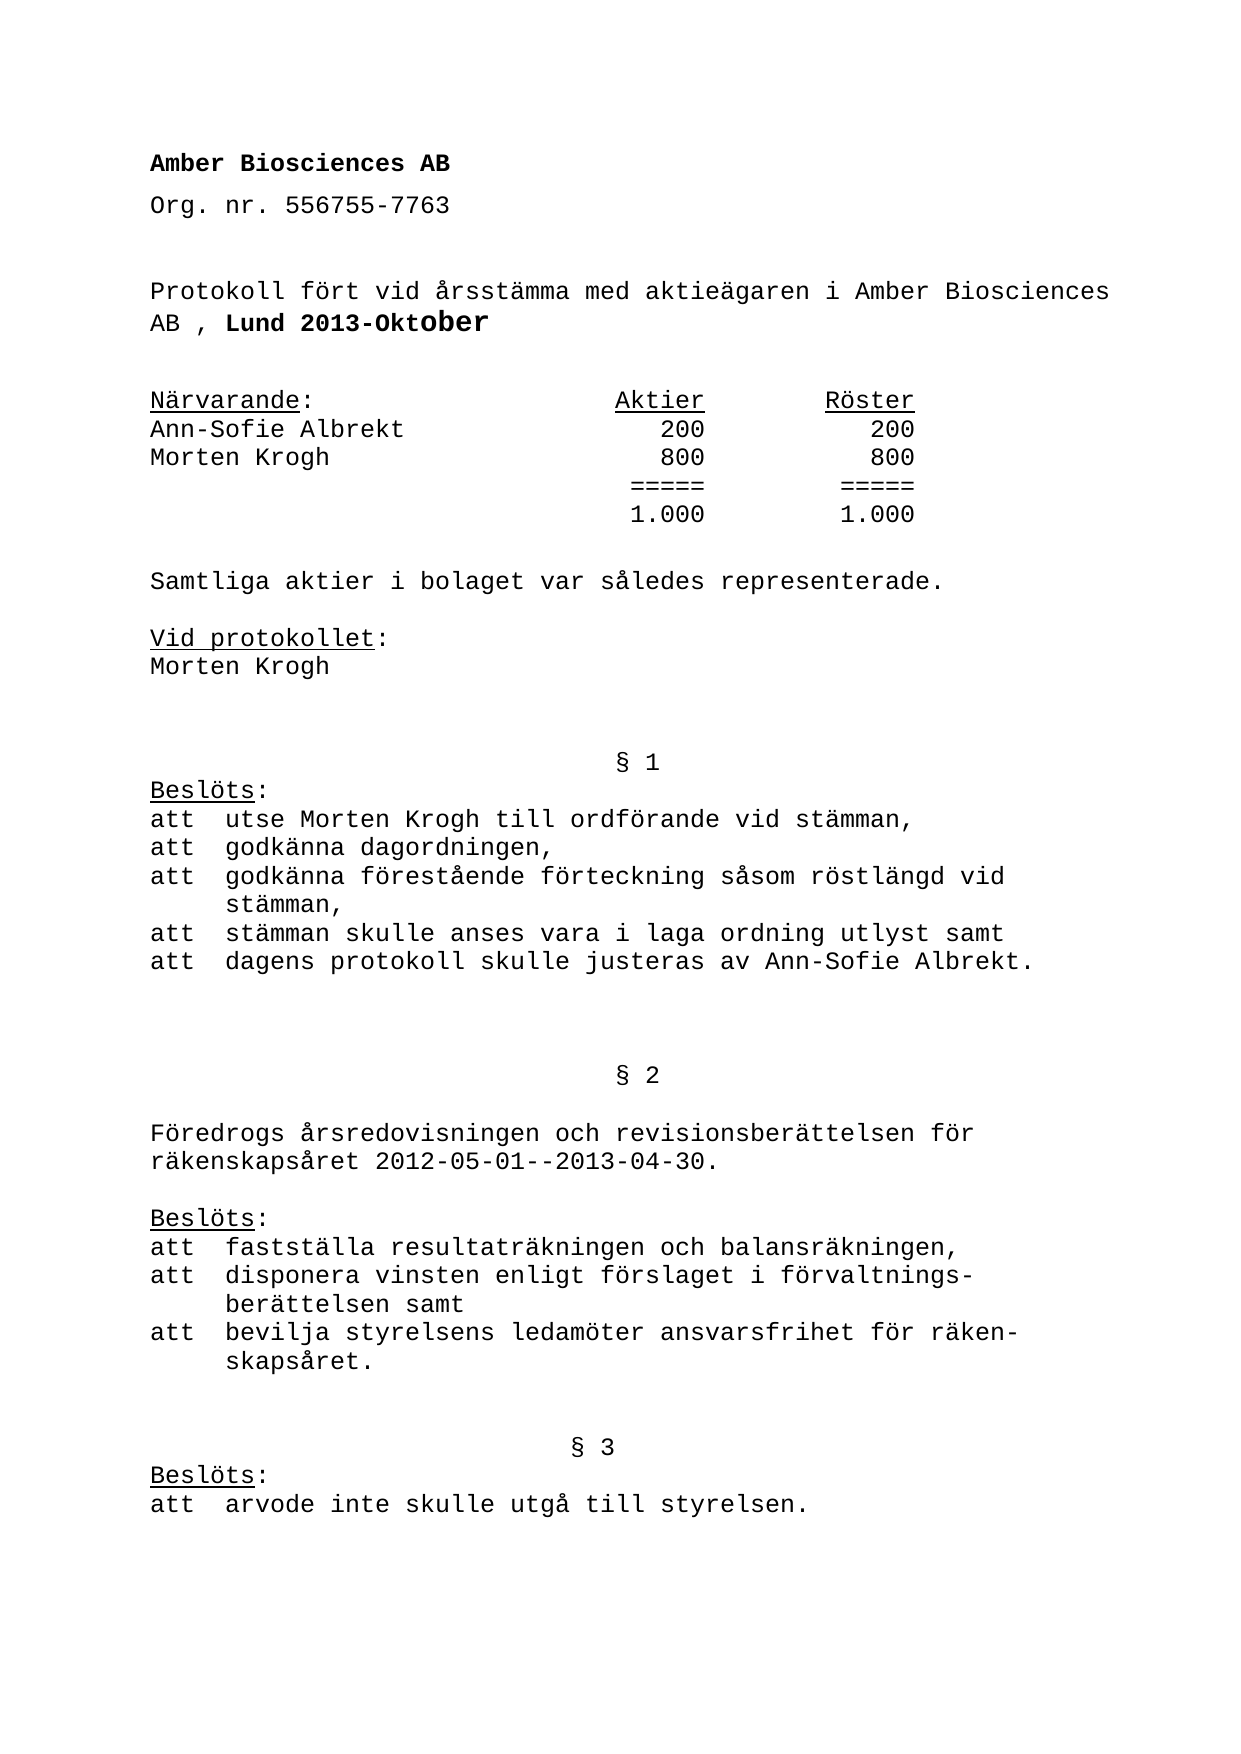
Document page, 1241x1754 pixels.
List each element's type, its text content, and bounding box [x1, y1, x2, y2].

text att dagens protokoll skulle justeras av Ann-Sofie Albrekt. [150, 949, 1180, 977]
text Beslöts: [150, 1206, 1180, 1234]
text stämman, [150, 892, 1180, 920]
text Beslöts: [150, 1462, 1180, 1491]
text skapsåret. [150, 1348, 1180, 1377]
text Morten Krogh [150, 654, 1180, 682]
text Samtliga aktier i bolaget var således representerade. [150, 568, 1180, 597]
text § 2 [150, 1063, 1180, 1091]
text att godkänna förestående förteckning såsom röstlängd vid [150, 863, 1180, 892]
text att arvode inte skulle utgå till styrelsen. [150, 1491, 1180, 1519]
text Ann-Sofie Albrekt 200 200 [150, 416, 1180, 444]
text att godkänna dagordningen, [150, 834, 1180, 863]
text § 1 [150, 749, 1180, 777]
text att stämman skulle anses vara i laga ordning utlyst samt [150, 920, 1180, 949]
text ===== ===== [150, 473, 1180, 502]
text räkenskapsåret 2012-05-01--2013-04-30. [150, 1148, 1180, 1177]
text Föredrogs årsredovisningen och revisionsberättelsen för [150, 1120, 1180, 1148]
text § 3 [150, 1434, 1180, 1462]
text 1.000 1.000 [150, 502, 1180, 530]
text att fastställa resultaträkningen och balansräkningen, [150, 1234, 1180, 1263]
text Protokoll fört vid årsstämma med aktieägaren i Amber Biosciences AB , Lund 2013-Oktober [150, 278, 1180, 339]
text att bevilja styrelsens ledamöter ansvarsfrihet för räken- [150, 1320, 1180, 1348]
text att utse Morten Krogh till ordförande vid stämman, [150, 806, 1180, 834]
text Beslöts: [150, 777, 1180, 806]
text Amber Biosciences AB [150, 150, 1180, 178]
text berättelsen samt [150, 1291, 1180, 1320]
text Vid protokollet: [150, 625, 1180, 654]
text Närvarande: Aktier Röster [150, 387, 1180, 416]
text att disponera vinsten enligt förslaget i förvaltnings- [150, 1263, 1180, 1291]
text Org. nr. 556755-7763 [150, 193, 1180, 221]
text Morten Krogh 800 800 [150, 444, 1180, 473]
